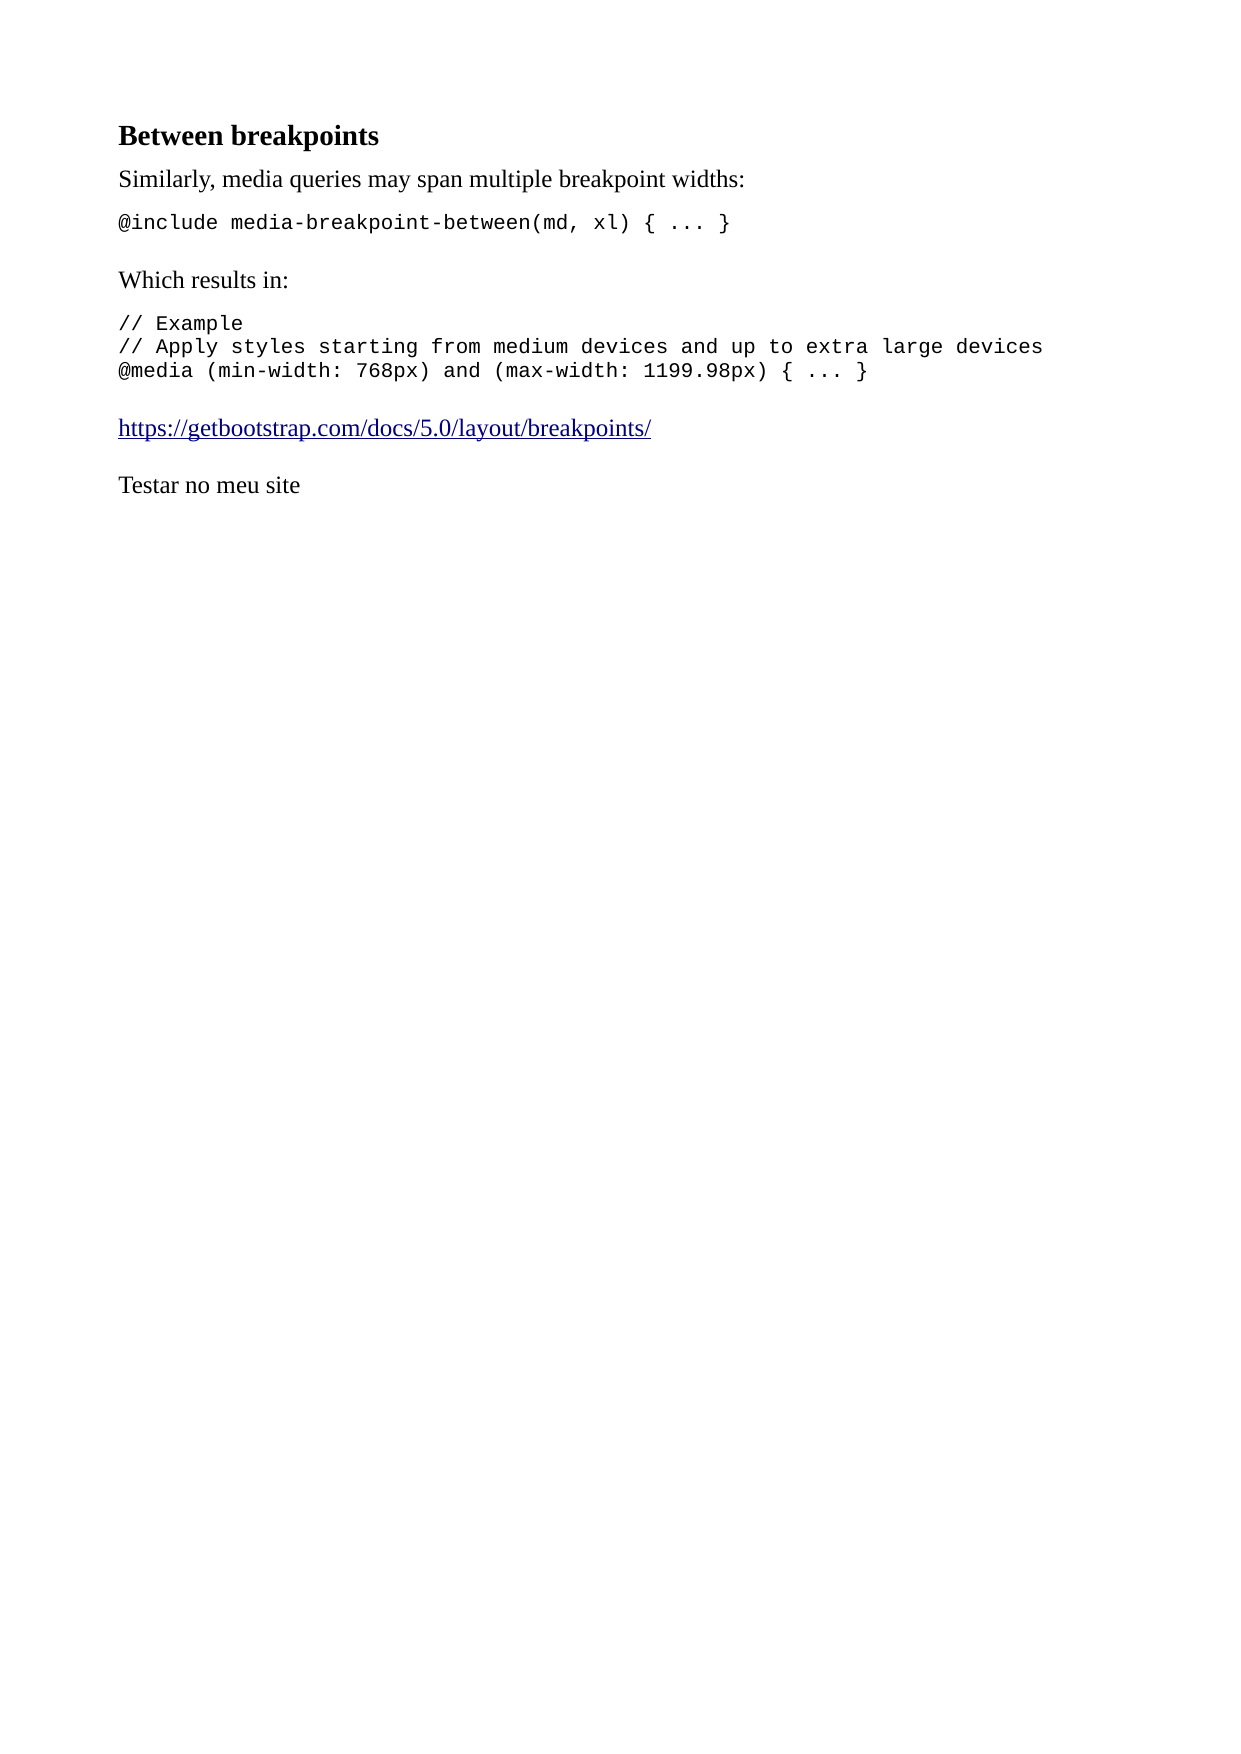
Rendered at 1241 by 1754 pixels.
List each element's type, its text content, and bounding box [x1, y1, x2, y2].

text // Apply styles starting from medium devices and up to extra large devices [118, 336, 1122, 360]
text Similarly, media queries may span multiple breakpoint widths: [118, 164, 1122, 193]
text @include media-breakpoint-between(md, xl) { ... } [118, 212, 1122, 235]
text https://getbootstrap.com/docs/5.0/layout/breakpoints/ [118, 413, 1122, 442]
text Which results in: [118, 265, 1122, 294]
text @media (min-width: 768px) and (max-width: 1199.98px) { ... } [118, 360, 1122, 383]
text Testar no meu site [118, 470, 1122, 499]
text // Example [118, 312, 1122, 336]
subtitle Between breakpoints [118, 118, 1122, 152]
